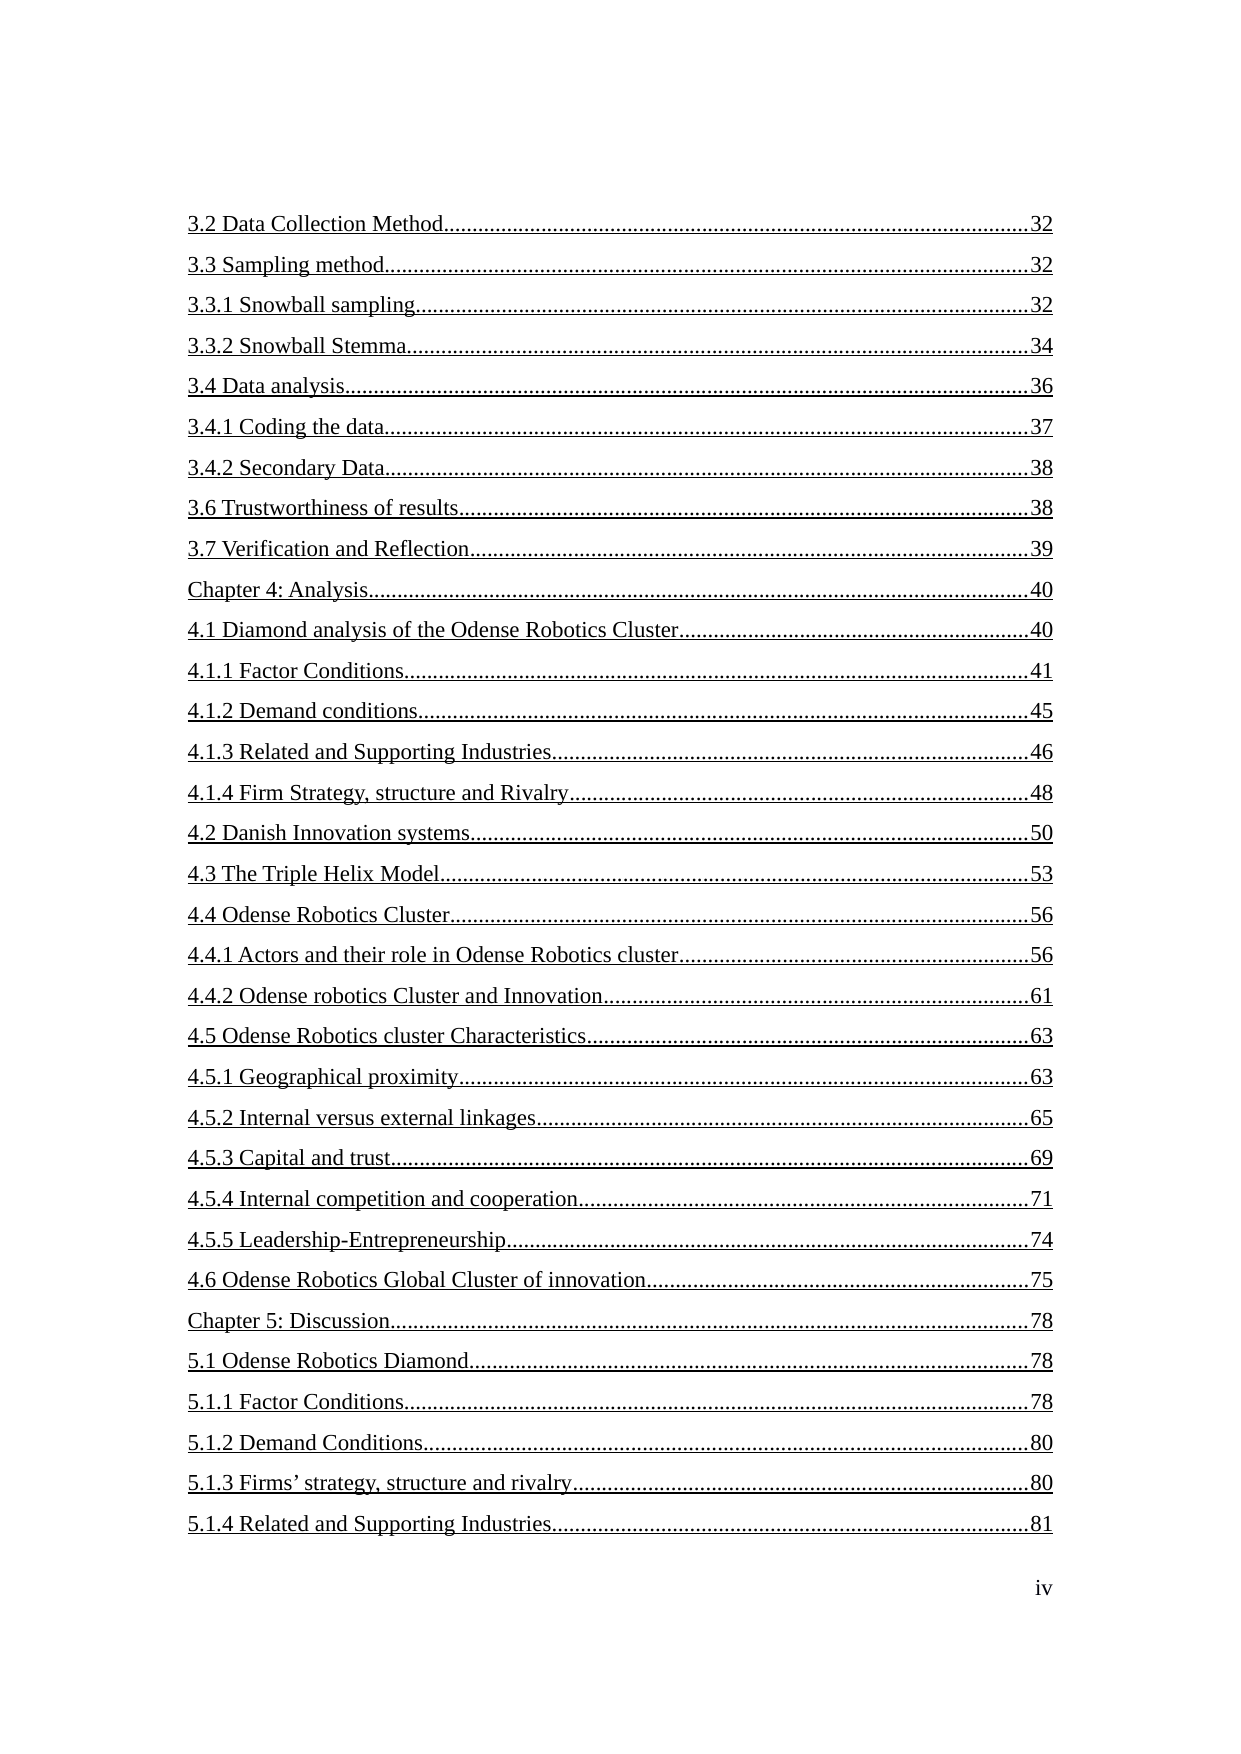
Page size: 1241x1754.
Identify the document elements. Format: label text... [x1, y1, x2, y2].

text 4.4.2 Odense robotics Cluster and Innovation 61 [187, 982, 1053, 1005]
text 4.5.2 Internal versus external linkages 65 [187, 1104, 1053, 1127]
text 3.4.2 Secondary Data 38 [187, 454, 1053, 477]
text 4.1.2 Demand conditions 45 [187, 697, 1053, 720]
text 3.7 Verification and Reflection 39 [187, 535, 1053, 558]
text 4.1.1 Factor Conditions 41 [187, 657, 1053, 680]
text 4.6 Odense Robotics Global Cluster of innovation 75 [187, 1266, 1053, 1289]
text 4.4 Odense Robotics Cluster 56 [187, 901, 1053, 924]
text 3.3.1 Snowball sampling 32 [187, 291, 1053, 314]
text 5.1.4 Related and Supporting Industries 81 [187, 1510, 1053, 1533]
text 5.1 Odense Robotics Diamond 78 [187, 1347, 1053, 1370]
text Chapter 4: Analysis 40 [187, 576, 1053, 599]
text 4.4.1 Actors and their role in Odense Robotics cluster 56 [187, 941, 1053, 964]
text 3.3 Sampling method 32 [187, 251, 1053, 274]
text 4.3 The Triple Helix Model 53 [187, 860, 1053, 883]
text 4.5.1 Geographical proximity 63 [187, 1063, 1053, 1086]
text 4.1 Diamond analysis of the Odense Robotics Cluster 40 [187, 616, 1053, 639]
text 5.1.1 Factor Conditions 78 [187, 1388, 1053, 1411]
text 3.2 Data Collection Method 32 [187, 210, 1053, 233]
text 5.1.2 Demand Conditions 80 [187, 1429, 1053, 1452]
text 5.1.3 Firms’ strategy, structure and rivalry 80 [187, 1469, 1053, 1492]
text 4.2 Danish Innovation systems 50 [187, 819, 1053, 842]
text 4.1.3 Related and Supporting Industries 46 [187, 738, 1053, 761]
text 4.5.5 Leadership-Entrepreneurship 74 [187, 1226, 1053, 1249]
text Chapter 5: Discussion 78 [187, 1307, 1053, 1330]
text 3.4 Data analysis 36 [187, 372, 1053, 395]
text 3.6 Trustworthiness of results 38 [187, 494, 1053, 517]
text 4.5.4 Internal competition and cooperation 71 [187, 1185, 1053, 1208]
text 4.1.4 Firm Strategy, structure and Rivalry 48 [187, 779, 1053, 802]
text 4.5.3 Capital and trust 69 [187, 1144, 1053, 1167]
text 4.5 Odense Robotics cluster Characteristics 63 [187, 1022, 1053, 1045]
text 3.4.1 Coding the data 37 [187, 413, 1053, 436]
text 3.3.2 Snowball Stemma 34 [187, 332, 1053, 355]
